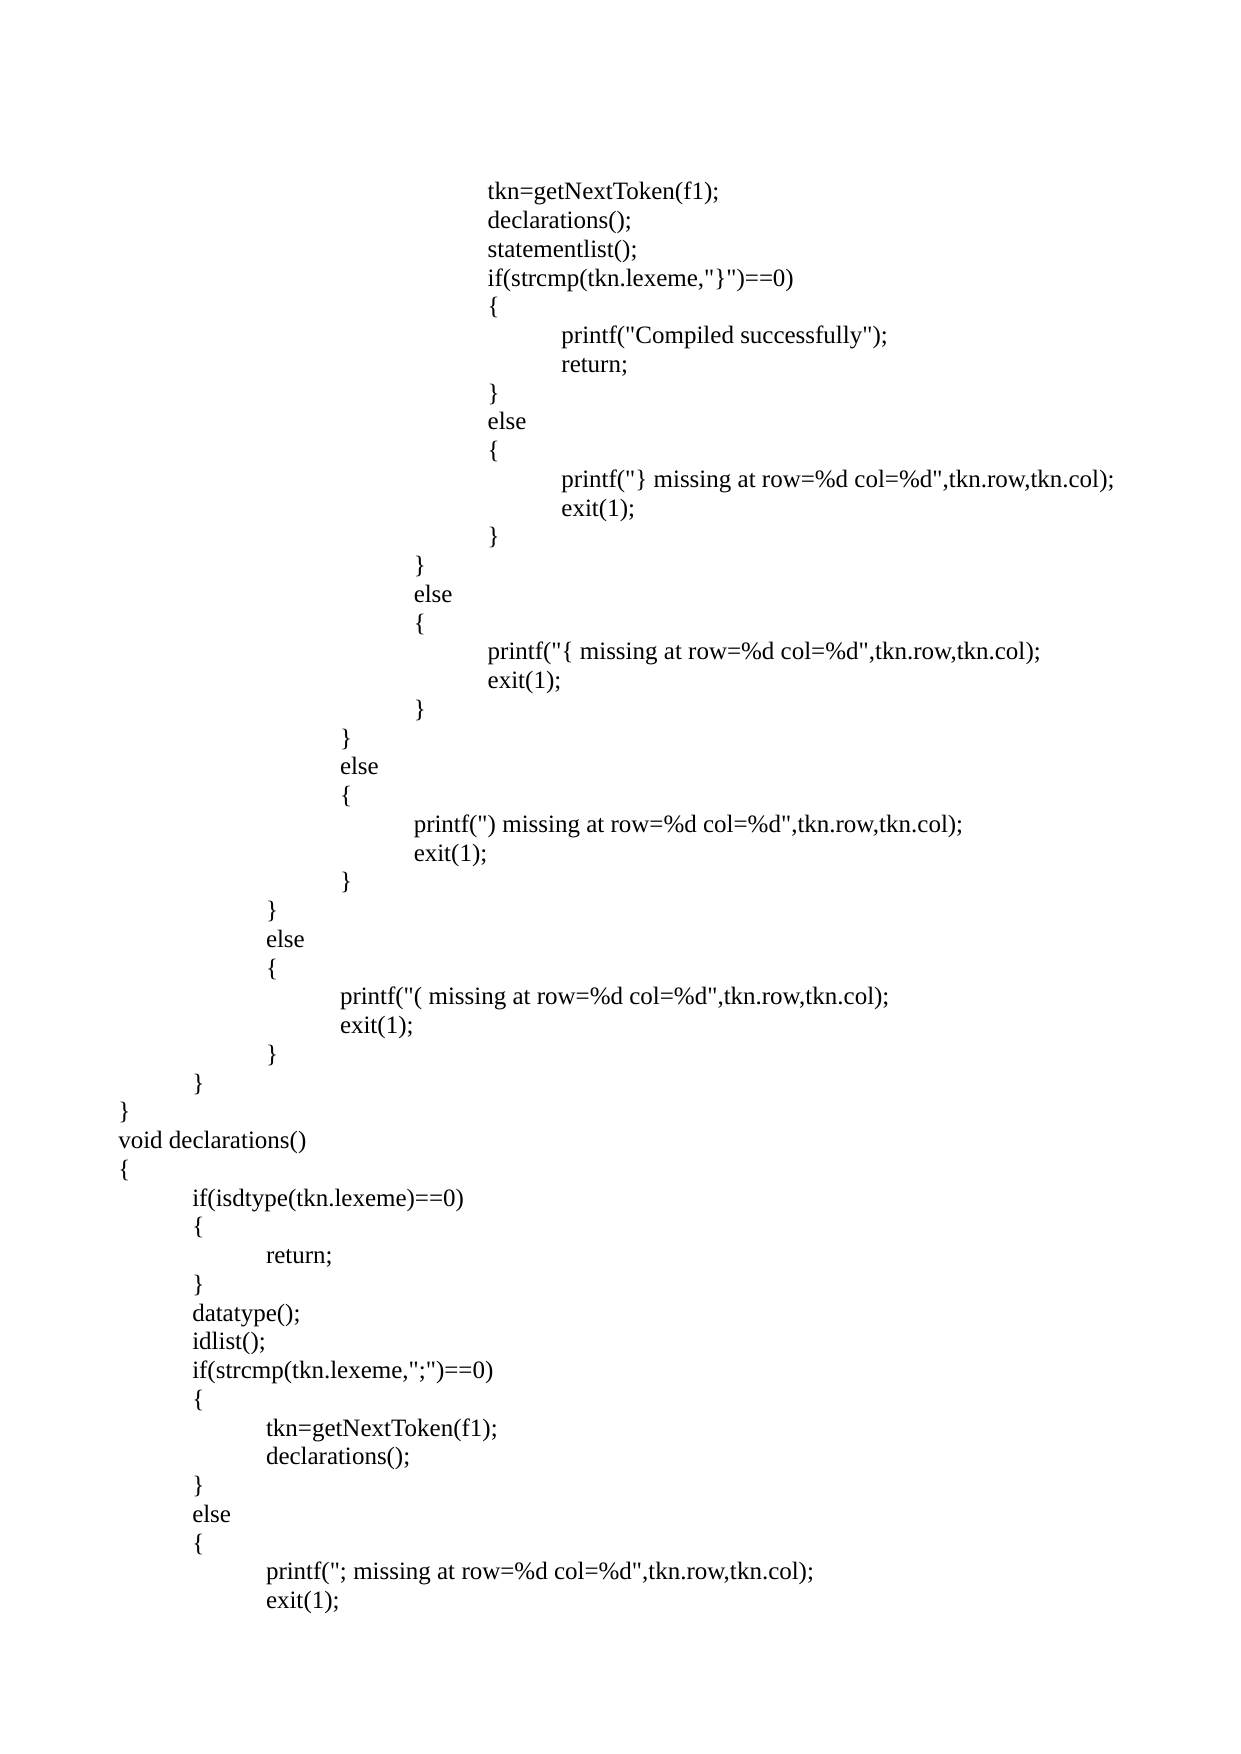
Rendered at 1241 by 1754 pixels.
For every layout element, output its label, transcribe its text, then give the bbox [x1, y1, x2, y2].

text exit(1); [118, 493, 1122, 521]
text idlist(); [118, 1326, 1122, 1355]
text else [118, 751, 1122, 780]
text } [118, 694, 1122, 723]
text else [118, 924, 1122, 953]
text { [118, 1528, 1122, 1556]
text } [118, 378, 1122, 406]
text datatype(); [118, 1298, 1122, 1326]
text exit(1); [118, 1585, 1122, 1614]
text } [118, 1269, 1122, 1298]
text } [118, 550, 1122, 579]
text printf(") missing at row=%d col=%d",tkn.row,tkn.col); [118, 809, 1122, 838]
text return; [118, 1240, 1122, 1269]
text { [118, 1384, 1122, 1413]
text tkn=getNextToken(f1); [118, 176, 1122, 205]
text } [118, 866, 1122, 895]
text if(strcmp(tkn.lexeme,";")==0) [118, 1355, 1122, 1384]
text } [118, 895, 1122, 924]
text printf("} missing at row=%d col=%d",tkn.row,tkn.col); [118, 464, 1122, 493]
text { [118, 953, 1122, 981]
text printf("( missing at row=%d col=%d",tkn.row,tkn.col); [118, 981, 1122, 1010]
text else [118, 1499, 1122, 1528]
text else [118, 579, 1122, 608]
text declarations(); [118, 205, 1122, 234]
text } [118, 723, 1122, 751]
text if(isdtype(tkn.lexeme)==0) [118, 1183, 1122, 1211]
text return; [118, 349, 1122, 378]
text } [118, 1096, 1122, 1125]
text { [118, 780, 1122, 809]
text tkn=getNextToken(f1); [118, 1413, 1122, 1441]
text } [118, 521, 1122, 550]
text exit(1); [118, 665, 1122, 694]
text { [118, 1154, 1122, 1183]
text exit(1); [118, 1010, 1122, 1039]
text } [118, 1039, 1122, 1068]
text { [118, 435, 1122, 464]
text exit(1); [118, 838, 1122, 866]
text printf("Compiled successfully"); [118, 320, 1122, 349]
text { [118, 608, 1122, 636]
text { [118, 1211, 1122, 1240]
text void declarations() [118, 1125, 1122, 1154]
text } [118, 1470, 1122, 1499]
text printf("; missing at row=%d col=%d",tkn.row,tkn.col); [118, 1556, 1122, 1585]
text printf("{ missing at row=%d col=%d",tkn.row,tkn.col); [118, 636, 1122, 665]
text { [118, 291, 1122, 320]
text if(strcmp(tkn.lexeme,"}")==0) [118, 263, 1122, 291]
text } [118, 1068, 1122, 1096]
text else [118, 406, 1122, 435]
text statementlist(); [118, 234, 1122, 263]
text declarations(); [118, 1441, 1122, 1470]
